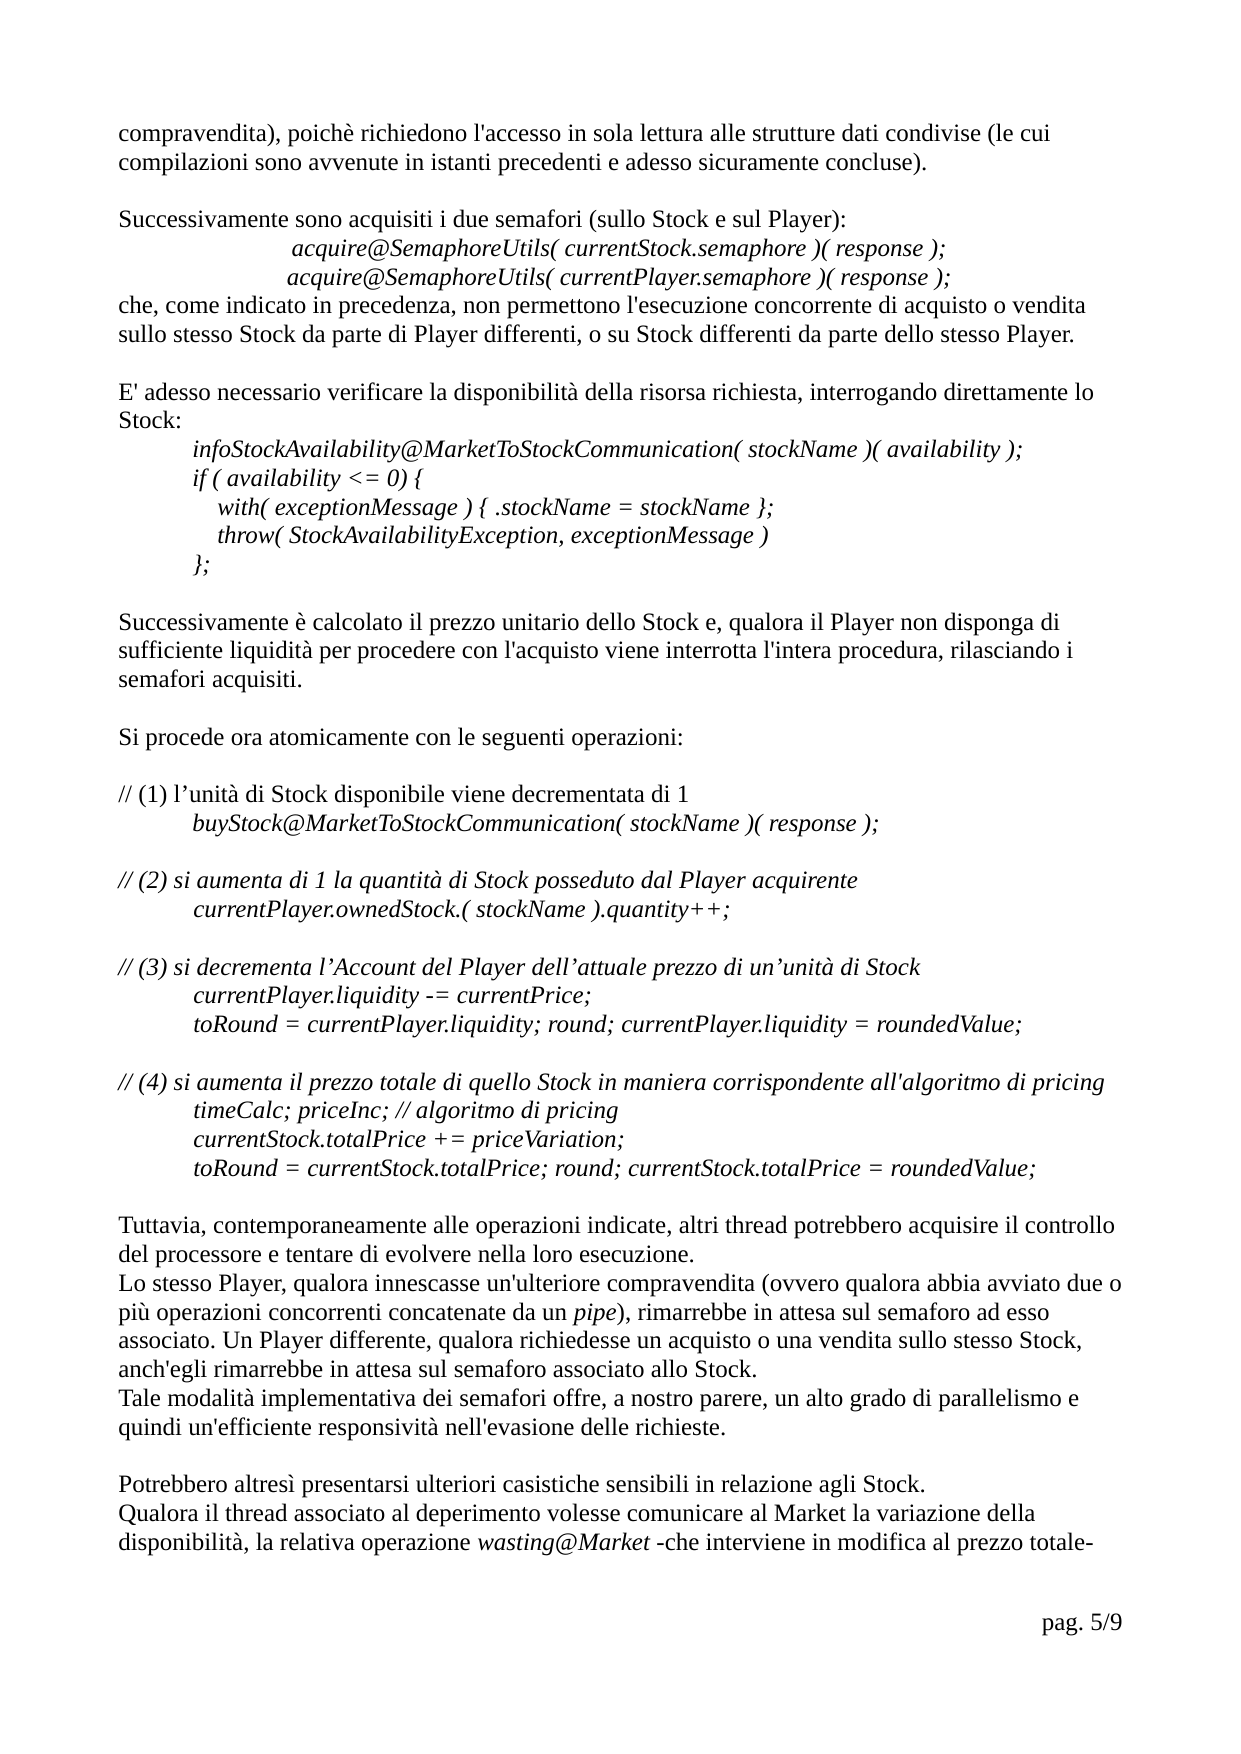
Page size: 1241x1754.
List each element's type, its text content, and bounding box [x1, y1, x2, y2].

text infoStockAvailability@MarketToStockCommunication( stockName )( availability ); [192, 434, 1122, 463]
text toRound = currentStock.totalPrice; round; currentStock.totalPrice = roundedValue; [118, 1153, 1122, 1182]
text Tale modalità implementativa dei semafori offre, a nostro parere, un alto grado di parallelismo e quindi un'efficiente responsività nell'evasione delle richieste. [118, 1383, 1122, 1441]
text toRound = currentPlayer.liquidity; round; currentPlayer.liquidity = roundedValue; [118, 1009, 1122, 1038]
text buyStock@MarketToStockCommunication( stockName )( response ); [118, 808, 1122, 837]
text compravendita), poichè richiedono l'accesso in sola lettura alle strutture dati condivise (le cui compilazioni sono avvenute in istanti precedenti e adesso sicuramente concluse). [118, 118, 1122, 176]
text Lo stesso Player, qualora innescasse un'ulteriore compravendita (ovvero qualora abbia avviato due o più operazioni concorrenti concatenate da un pipe), rimarrebbe in attesa sul semaforo ad esso associato. Un Player differente, qualora richiedesse un acquisto o una vendita sullo stesso Stock, anch'egli rimarrebbe in attesa sul semaforo associato allo Stock. [118, 1268, 1122, 1383]
text with( exceptionMessage ) { .stockName = stockName }; [192, 492, 1122, 521]
text Tuttavia, contemporaneamente alle operazioni indicate, altri thread potrebbero acquisire il controllo del processore e tentare di evolvere nella loro esecuzione. [118, 1211, 1122, 1268]
text che, come indicato in precedenza, non permettono l'esecuzione concorrente di acquisto o vendita sullo stesso Stock da parte di Player differenti, o su Stock differenti da parte dello stesso Player. [118, 291, 1122, 348]
text currentPlayer.ownedStock.( stockName ).quantity++; [118, 894, 1122, 923]
text timeCalc; priceInc; // algoritmo di pricing [118, 1096, 1122, 1124]
text Potrebbero altresì presentarsi ulteriori casistiche sensibili in relazione agli Stock. [118, 1469, 1122, 1498]
text currentPlayer.liquidity -= currentPrice; [118, 981, 1122, 1009]
text Successivamente è calcolato il prezzo unitario dello Stock e, qualora il Player non disponga di sufficiente liquidità per procedere con l'acquisto viene interrotta l'intera procedura, rilasciando i semafori acquisiti. [118, 607, 1122, 693]
text Si procede ora atomicamente con le seguenti operazioni: [118, 722, 1122, 751]
text E' adesso necessario verificare la disponibilità della risorsa richiesta, interrogando direttamente lo Stock: [118, 377, 1122, 434]
text currentStock.totalPrice += priceVariation; [118, 1124, 1122, 1153]
text // (3) si decrementa l’Account del Player dell’attuale prezzo di un’unità di Stock [118, 952, 1122, 981]
text if ( availability <= 0) { [192, 463, 1122, 492]
text // (4) si aumenta il prezzo totale di quello Stock in maniera corrispondente all'algoritmo di pricing [118, 1067, 1122, 1096]
text acquire@SemaphoreUtils( currentPlayer.semaphore )( response ); [118, 262, 1122, 291]
text // (2) si aumenta di 1 la quantità di Stock posseduto dal Player acquirente [118, 866, 1122, 894]
text throw( StockAvailabilityException, exceptionMessage ) [192, 521, 1122, 549]
text // (1) l’unità di Stock disponibile viene decrementata di 1 [118, 779, 1122, 808]
text Successivamente sono acquisiti i due semafori (sullo Stock e sul Player): [118, 204, 1122, 233]
text Qualora il thread associato al deperimento volesse comunicare al Market la variazione della disponibilità, la relativa operazione wasting@Market -che interviene in modifica al prezzo totale- [118, 1498, 1122, 1556]
text }; [192, 549, 1122, 578]
text acquire@SemaphoreUtils( currentStock.semaphore )( response ); [118, 233, 1122, 262]
